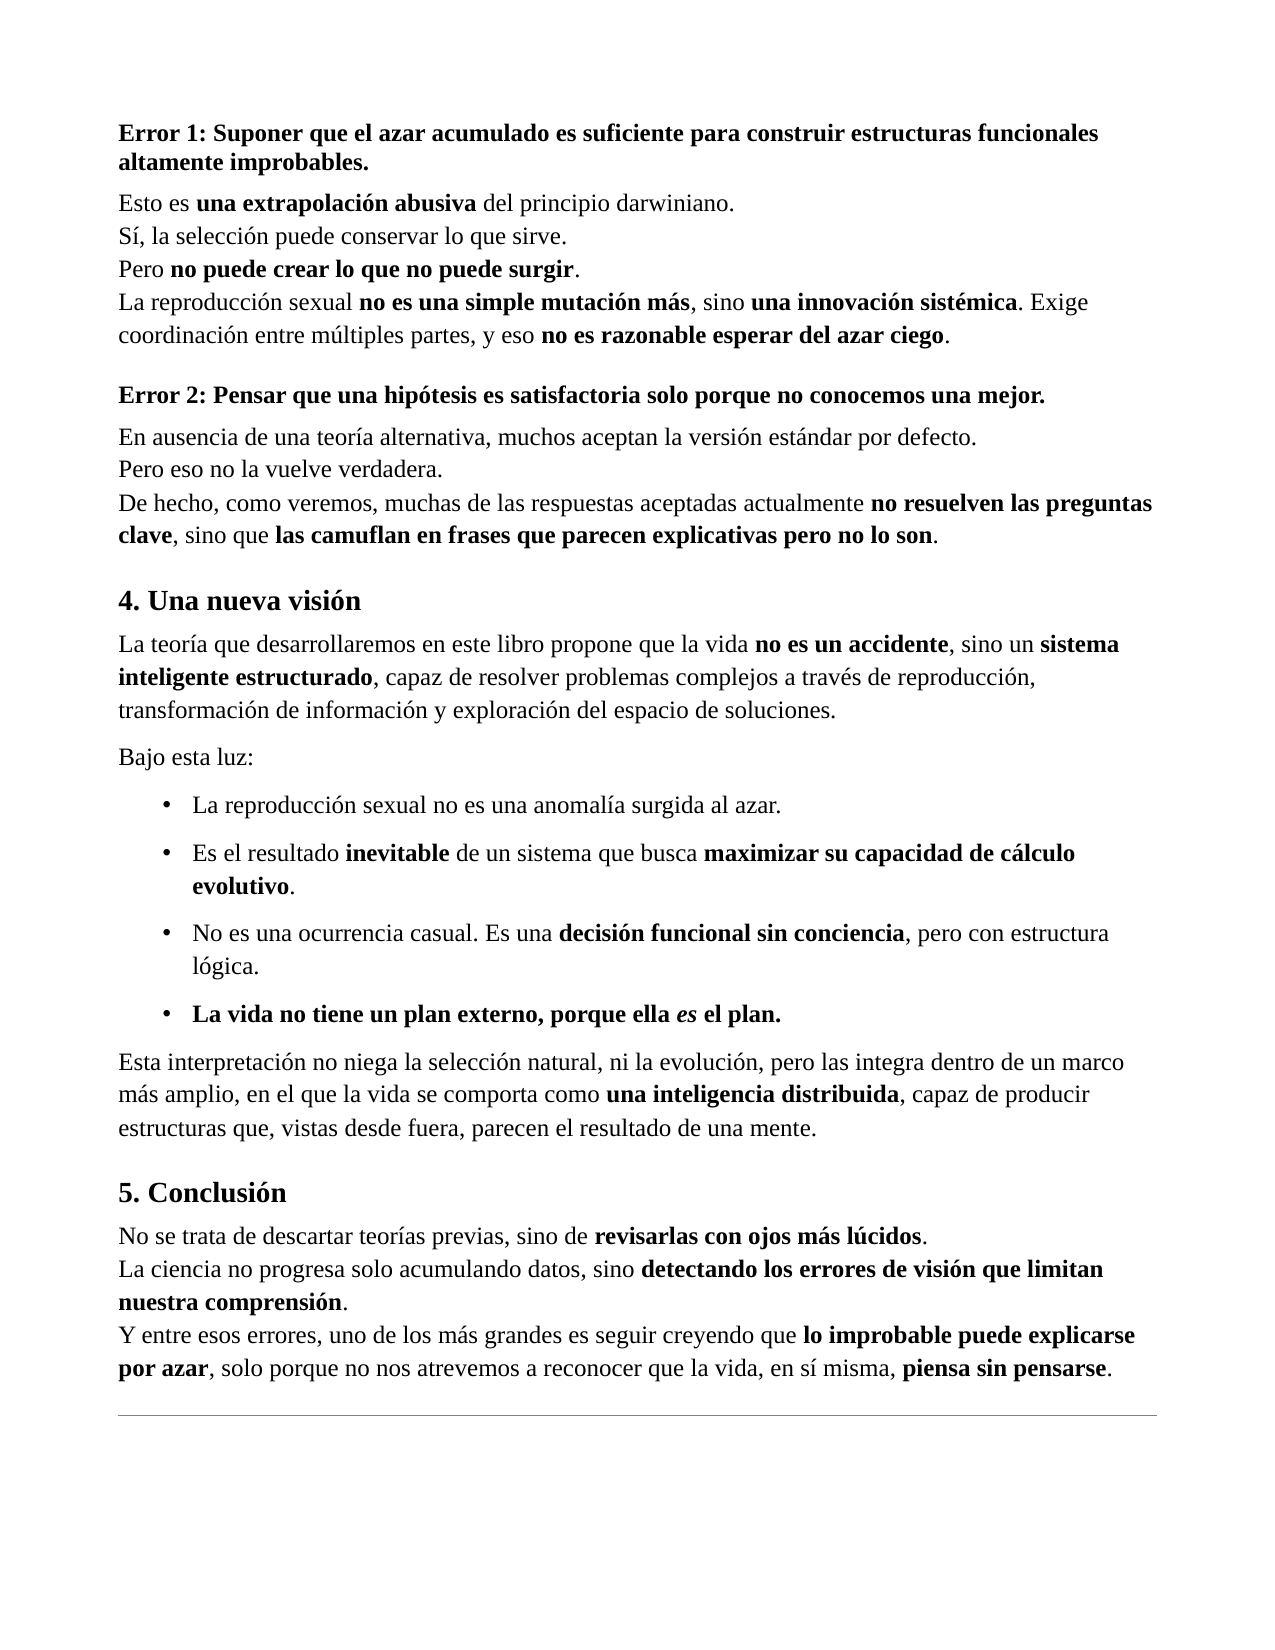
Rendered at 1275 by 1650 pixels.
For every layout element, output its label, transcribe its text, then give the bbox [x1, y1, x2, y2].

list Es el resultado inevitable de un sistema que busca maximizar su capacidad de cálculo evolutivo. [162, 838, 1157, 899]
text Esto es una extrapolación abusiva del principio darwiniano. Sí, la selección puede conservar lo que sirve. Pero no puede crear lo que no puede surgir. La reproducción sexual no es una simple mutación más, sino una innovación sistémica. Exige coordinación entre múltiples partes, y eso no es razonable esperar del azar ciego. [118, 188, 1157, 349]
list La vida no tiene un plan externo, porque ella es el plan. [162, 999, 1157, 1028]
text La teoría que desarrollaremos en este libro propone que la vida no es un accidente, sino un sistema inteligente estructurado, capaz de resolver problemas complejos a través de reproducción, transformación de información y exploración del espacio de soluciones. [118, 629, 1157, 724]
text Esta interpretación no niega la selección natural, ni la evolución, pero las integra dentro de un marco más amplio, en el que la vida se comporta como una inteligencia distribuida, capaz de producir estructuras que, vistas desde fuera, parecen el resultado de una mente. [118, 1047, 1157, 1141]
subtitle 5. Conclusión [118, 1175, 1157, 1208]
text No se trata de descartar teorías previas, sino de revisarlas con ojos más lúcidos. La ciencia no progresa solo acumulando datos, sino detectando los errores de visión que limitan nuestra comprensión. Y entre esos errores, uno de los más grandes es seguir creyendo que lo improbable puede explicarse por azar, solo porque no nos atrevemos a reconocer que la vida, en sí misma, piensa sin pensarse. [118, 1221, 1157, 1382]
text En ausencia de una teoría alternativa, muchos aceptan la versión estándar por defecto. Pero eso no la vuelve verdadera. De hecho, como veremos, muchas de las respuestas aceptadas actualmente no resuelven las preguntas clave, sino que las camuflan en frases que parecen explicativas pero no lo son. [118, 422, 1157, 549]
subtitle Error 1: Suponer que el azar acumulado es suficiente para construir estructuras funcionales altamente improbables. [118, 118, 1157, 176]
list No es una ocurrencia casual. Es una decisión funcional sin conciencia, pero con estructura lógica. [162, 918, 1157, 980]
text Bajo esta luz: [118, 742, 1157, 771]
subtitle 4. Una nueva visión [118, 583, 1157, 616]
list La reproducción sexual no es una anomalía surgida al azar. [162, 790, 1157, 819]
subtitle Error 2: Pensar que una hipótesis es satisfactoria solo porque no conocemos una mejor. [118, 380, 1157, 409]
